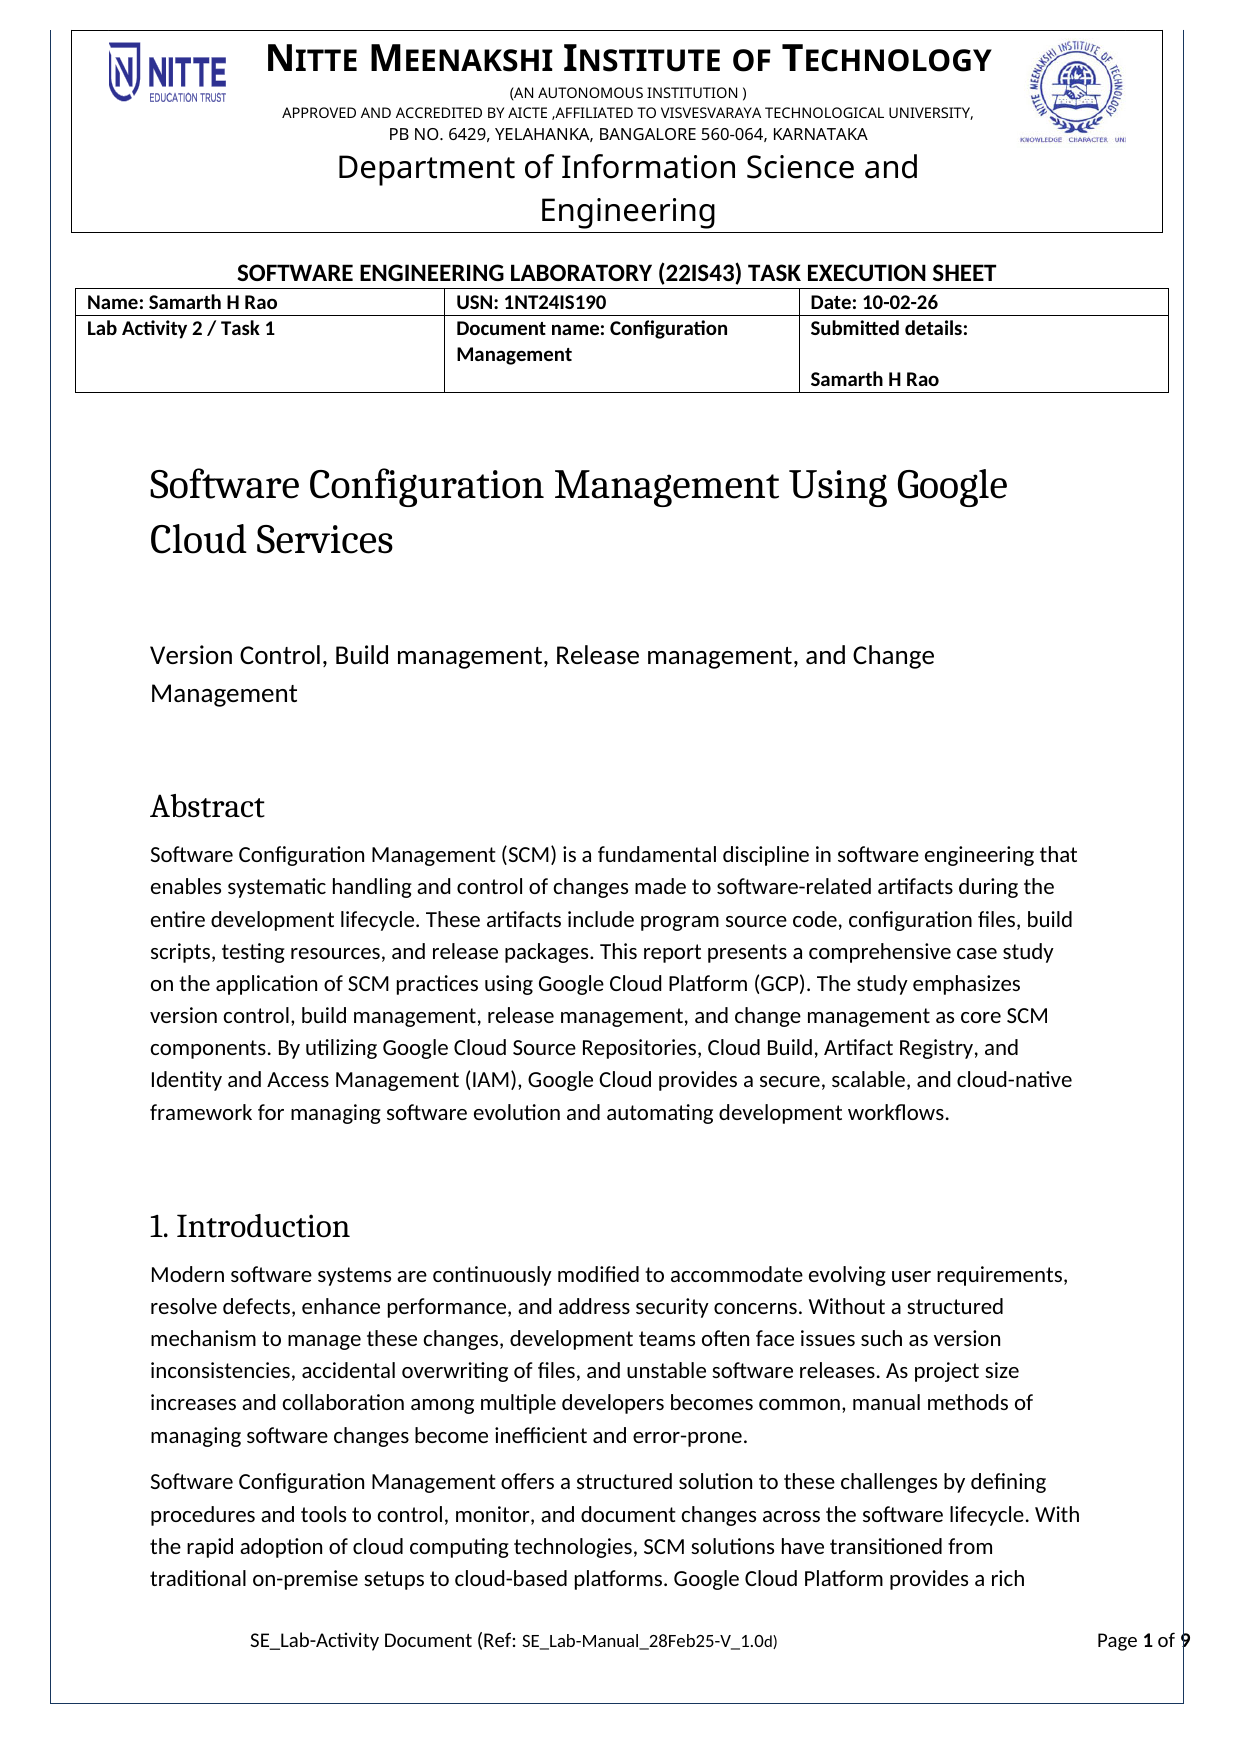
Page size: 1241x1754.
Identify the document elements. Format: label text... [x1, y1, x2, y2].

subtitle Abstract [150, 788, 1084, 826]
subtitle Software Configuration Management Using Google Cloud Services [150, 461, 1084, 564]
text Software Configuration Management offers a structured solution to these challenges by defining procedures and tools to control, monitor, and document changes across the software lifecycle. With the rapid adoption of cloud computing technologies, SCM solutions have transitioned from traditional on-premise setups to cloud-based platforms. Google Cloud Platform provides a rich [150, 1467, 1084, 1592]
picture [109, 39, 227, 103]
subtitle 1. Introduction [150, 1207, 1084, 1246]
picture [1016, 31, 1126, 148]
text Software Configuration Management (SCM) is a fundamental discipline in software engineering that enables systematic handling and control of changes made to software-related artifacts during the entire development lifecycle. These artifacts include program source code, configuration files, build scripts, testing resources, and release packages. This report presents a comprehensive case study on the application of SCM practices using Google Cloud Platform (GCP). The study emphasizes version control, build management, release management, and change management as core SCM components. By utilizing Google Cloud Source Repositories, Cloud Build, Artifact Registry, and Identity and Access Management (IAM), Google Cloud provides a secure, scalable, and cloud-native framework for managing software evolution and automating development workflows. [150, 840, 1084, 1126]
text Version Control, Build management, Release management, and Change Management [150, 638, 1084, 709]
text Modern software systems are continuously modified to accommodate evolving user requirements, resolve defects, enhance performance, and address security concerns. Without a structured mechanism to manage these changes, development teams often face issues such as version inconsistencies, accidental overwriting of files, and unstable software releases. As project size increases and collaboration among multiple developers becomes common, manual methods of managing software changes become inefficient and error-prone. [150, 1260, 1084, 1449]
